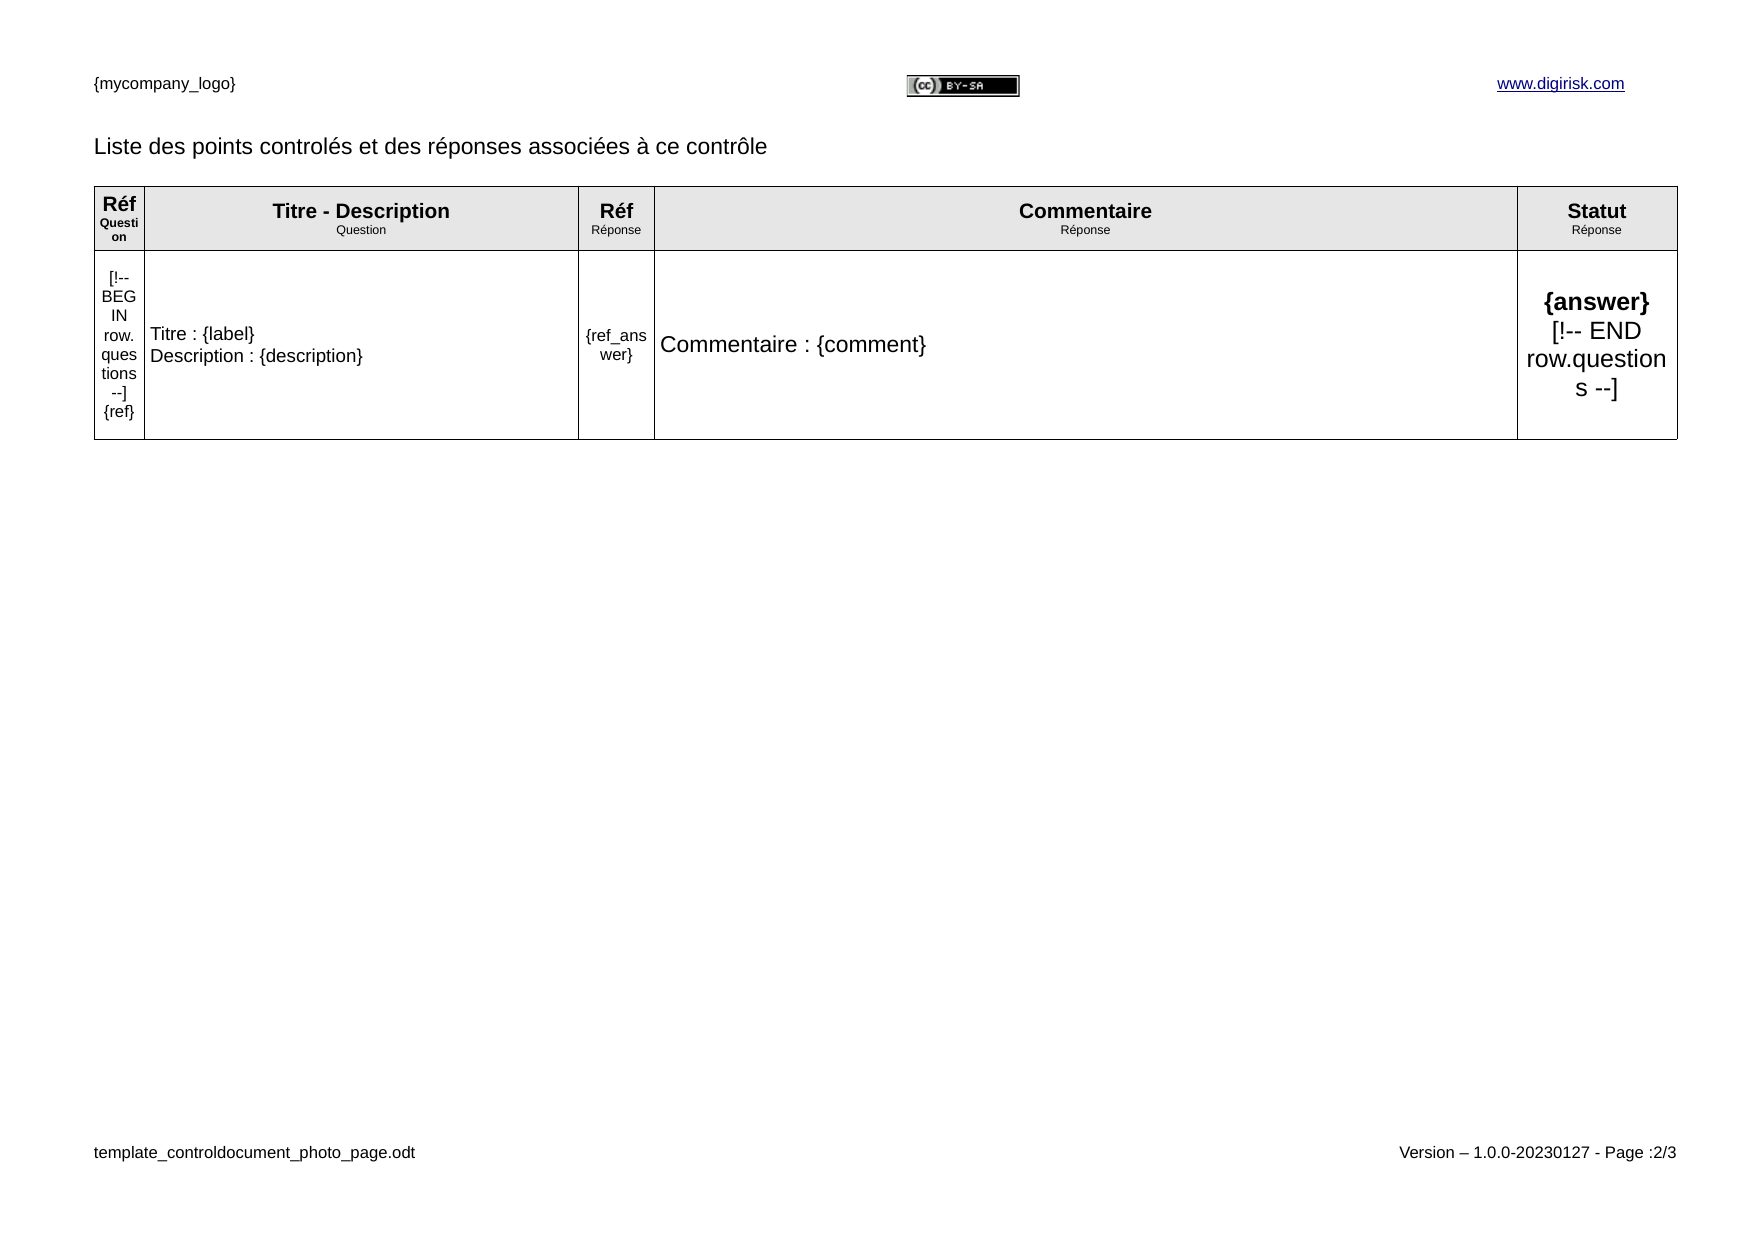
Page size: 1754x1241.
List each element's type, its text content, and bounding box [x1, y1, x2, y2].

table_cell [!-- BEGIN row.questions --]{ref} [95, 251, 144, 439]
picture [906, 75, 1020, 97]
table_header Titre - Description Question [145, 187, 578, 250]
table_cell {ref_answer} [579, 251, 654, 439]
table_header Commentaire Réponse [655, 187, 1517, 250]
table_header Réf Question [95, 187, 144, 250]
text Liste des points controlés et des réponses associées à ce contrôle [94, 133, 1676, 159]
table_header Réf Réponse [579, 187, 654, 250]
table_header Statut Réponse [1518, 187, 1677, 250]
table_cell Commentaire : {comment} [655, 251, 1517, 439]
table_cell {answer} [!-- END row.questions --] [1518, 251, 1677, 439]
table_cell Titre : {label} Description : {description} [145, 251, 578, 439]
